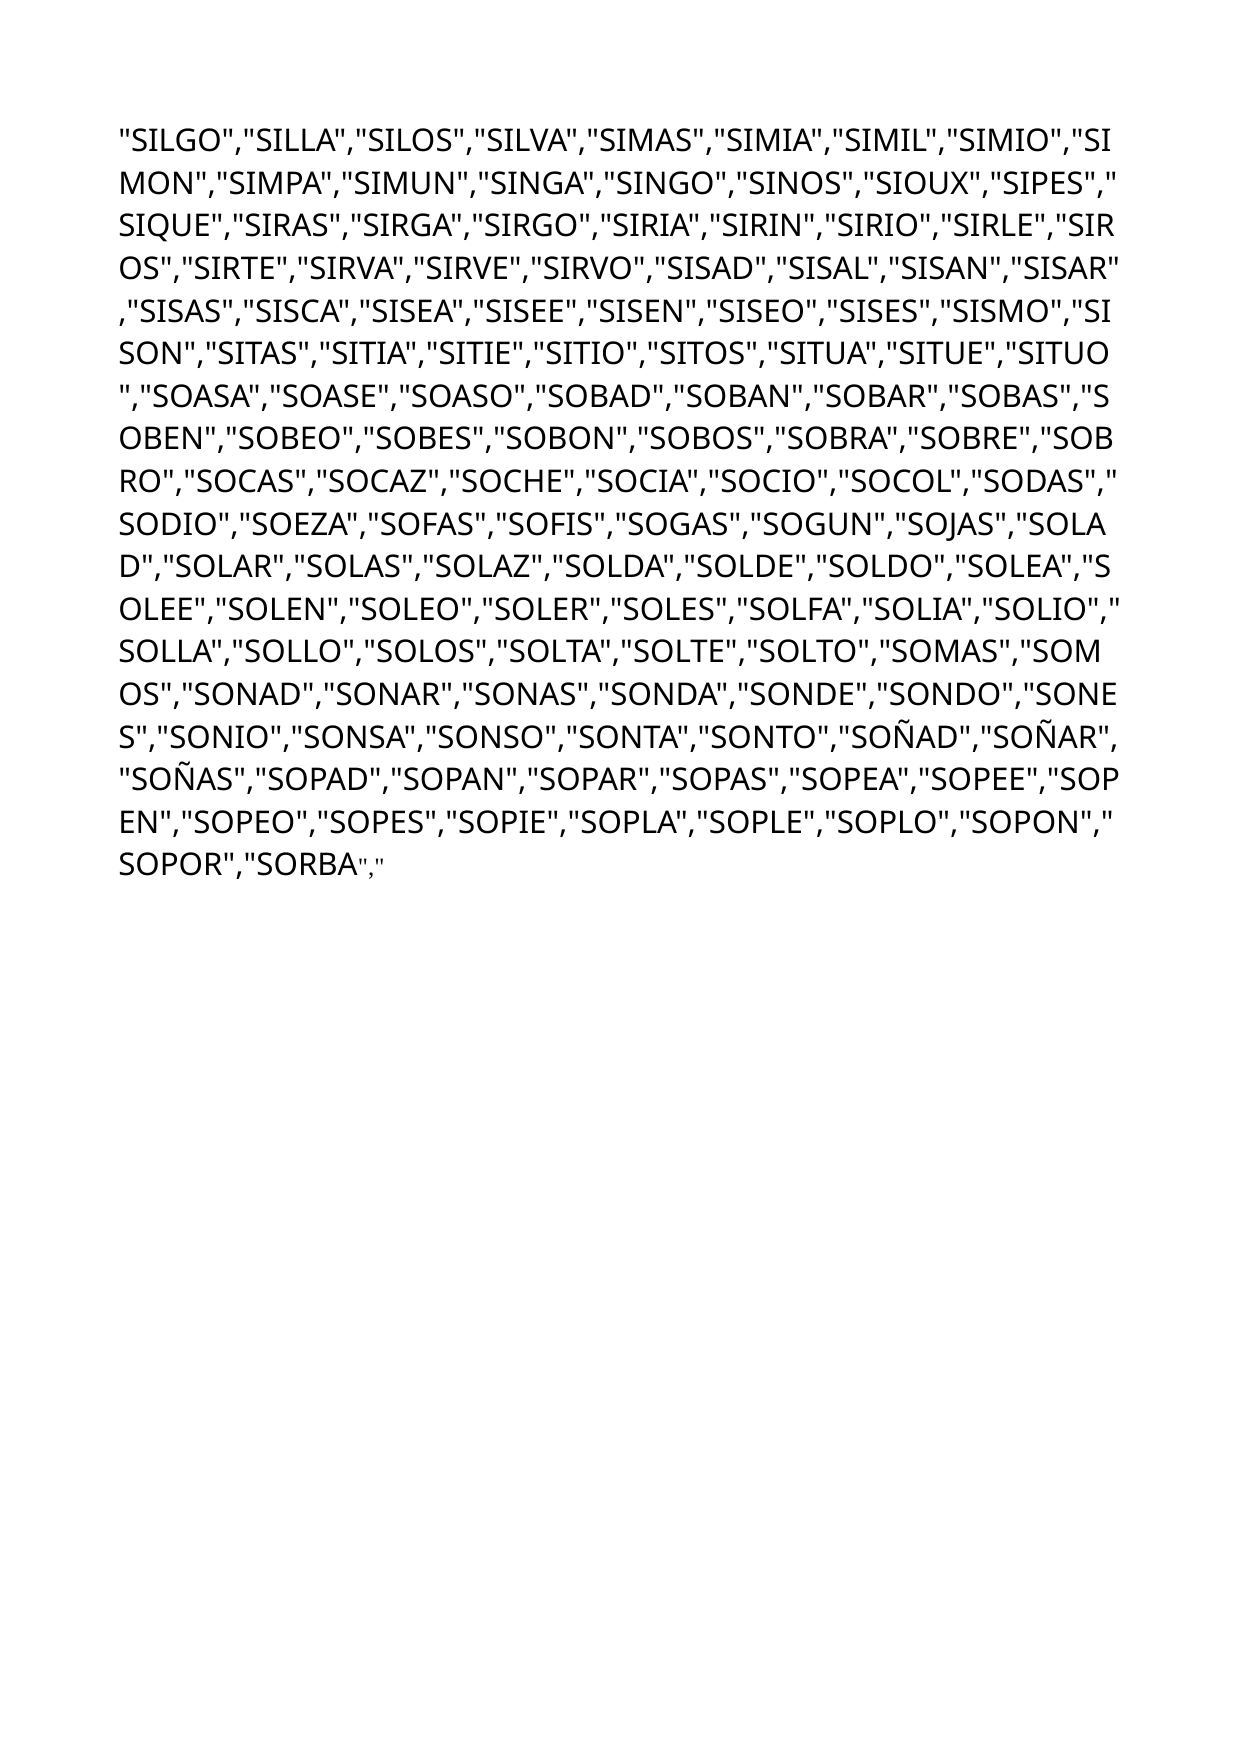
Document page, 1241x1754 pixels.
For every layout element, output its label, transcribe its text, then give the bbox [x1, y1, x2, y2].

text "SILGO","SILLA","SILOS","SILVA","SIMAS","SIMIA","SIMIL","SIMIO","SIMON","SIMPA","SIMUN","SINGA","SINGO","SINOS","SIOUX","SIPES","SIQUE","SIRAS","SIRGA","SIRGO","SIRIA","SIRIN","SIRIO","SIRLE","SIROS","SIRTE","SIRVA","SIRVE","SIRVO","SISAD","SISAL","SISAN","SISAR","SISAS","SISCA","SISEA","SISEE","SISEN","SISEO","SISES","SISMO","SISON","SITAS","SITIA","SITIE","SITIO","SITOS","SITUA","SITUE","SITUO","SOASA","SOASE","SOASO","SOBAD","SOBAN","SOBAR","SOBAS","SOBEN","SOBEO","SOBES","SOBON","SOBOS","SOBRA","SOBRE","SOBRO","SOCAS","SOCAZ","SOCHE","SOCIA","SOCIO","SOCOL","SODAS","SODIO","SOEZA","SOFAS","SOFIS","SOGAS","SOGUN","SOJAS","SOLAD","SOLAR","SOLAS","SOLAZ","SOLDA","SOLDE","SOLDO","SOLEA","SOLEE","SOLEN","SOLEO","SOLER","SOLES","SOLFA","SOLIA","SOLIO","SOLLA","SOLLO","SOLOS","SOLTA","SOLTE","SOLTO","SOMAS","SOMOS","SONAD","SONAR","SONAS","SONDA","SONDE","SONDO","SONES","SONIO","SONSA","SONSO","SONTA","SONTO","SOÑAD","SOÑAR","SOÑAS","SOPAD","SOPAN","SOPAR","SOPAS","SOPEA","SOPEE","SOPEN","SOPEO","SOPES","SOPIE","SOPLA","SOPLE","SOPLO","SOPON","SOPOR","SORBA"," [118, 118, 1122, 885]
